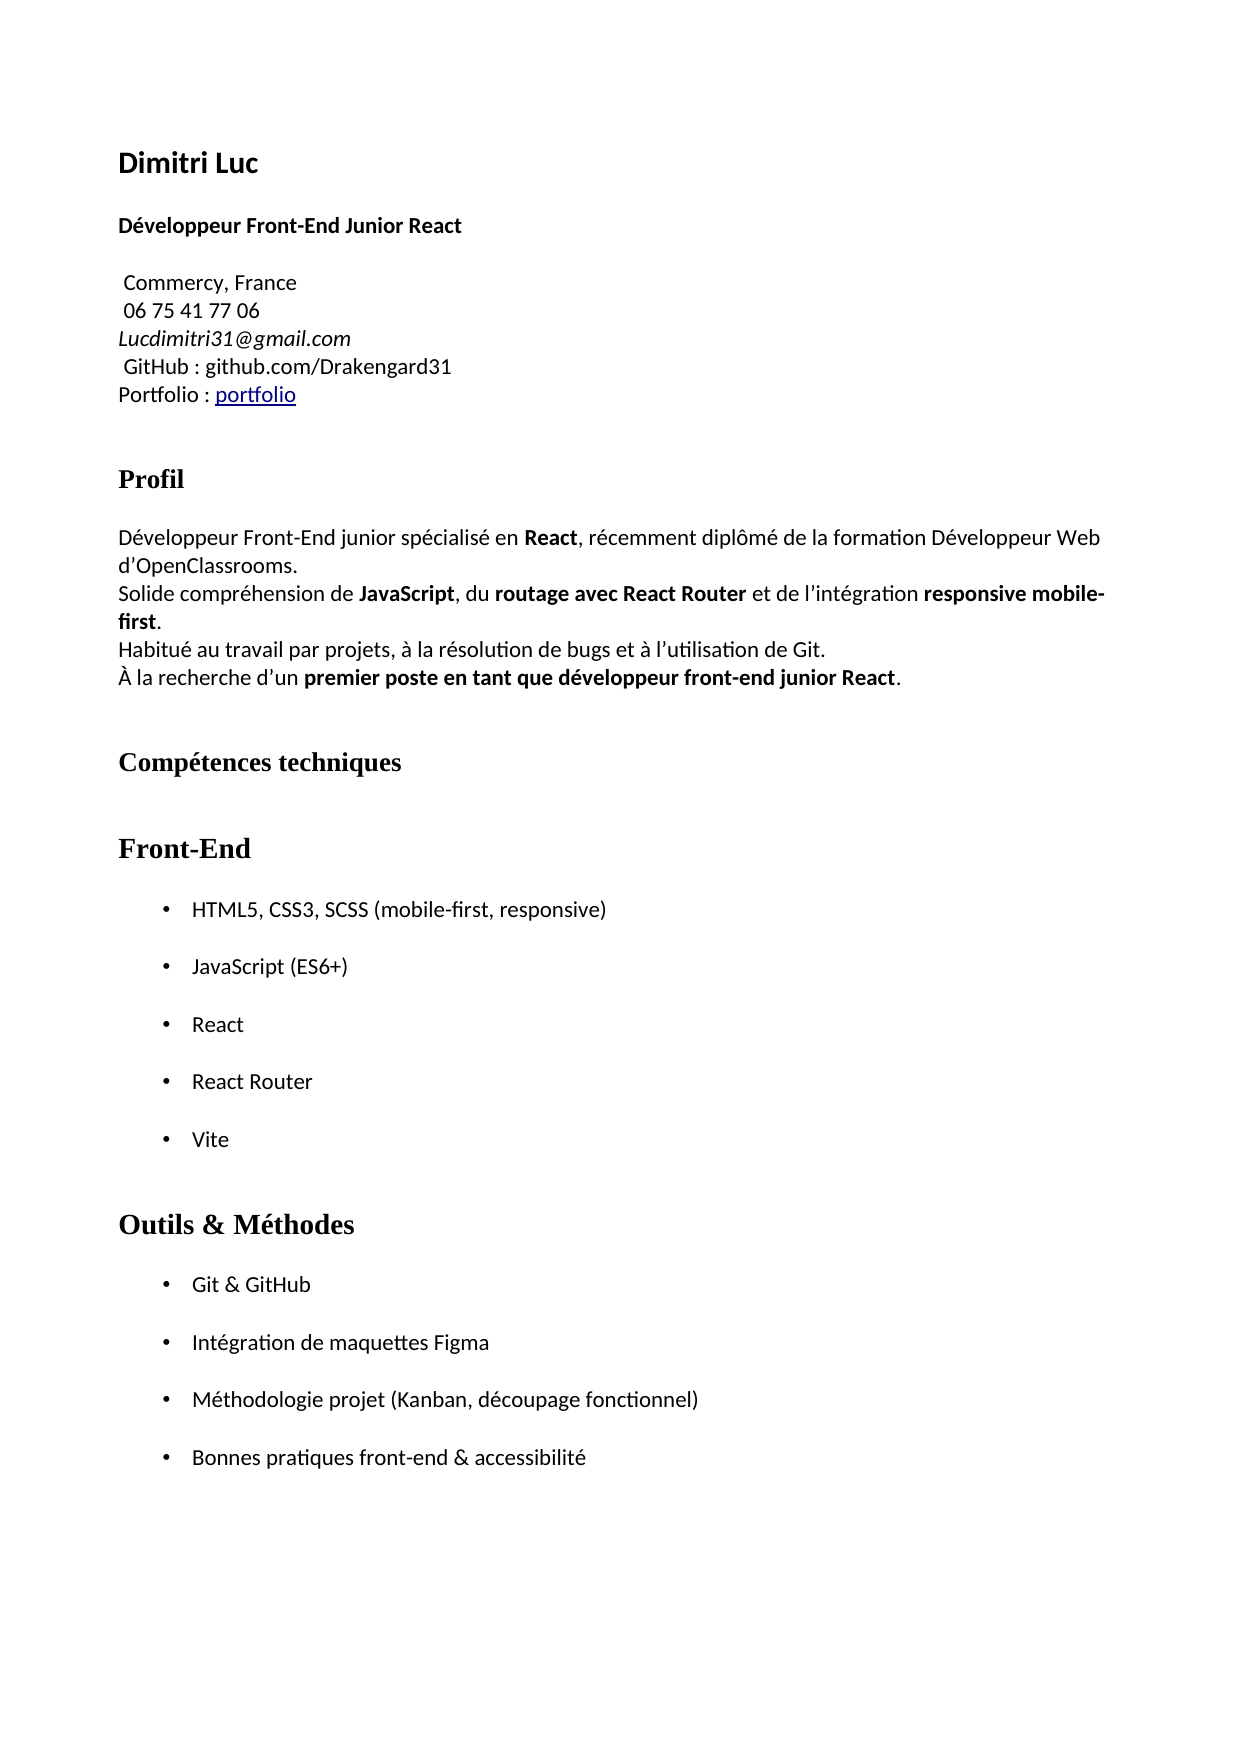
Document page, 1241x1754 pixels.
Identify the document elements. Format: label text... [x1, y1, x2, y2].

list React [162, 1010, 1122, 1038]
list Vite [162, 1125, 1122, 1153]
subtitle Dimitri Luc [118, 143, 1122, 181]
text Développeur Front-End Junior React [118, 211, 1122, 239]
subtitle Compétences techniques [118, 746, 1122, 777]
text Développeur Front-End junior spécialisé en React, récemment diplômé de la formation Développeur Web d’OpenClassrooms. Solide compréhension de JavaScript, du routage avec React Router et de l’intégration responsive mobile-first. Habitué au travail par projets, à la résolution de bugs et à l’utilisation de Git. À la recherche d’un premier poste en tant que développeur front-end junior React. [118, 523, 1122, 692]
list Bonnes pratiques front-end & accessibilité [162, 1443, 1122, 1471]
list HTML5, CSS3, SCSS (mobile-first, responsive) [162, 895, 1122, 923]
list Intégration de maquettes Figma [162, 1328, 1122, 1356]
subtitle Profil [118, 463, 1122, 494]
list Git & GitHub [162, 1270, 1122, 1298]
list JavaScript (ES6+) [162, 952, 1122, 980]
subtitle Outils & Méthodes [118, 1207, 1122, 1241]
subtitle Front-End [118, 832, 1122, 865]
list Méthodologie projet (Kanban, découpage fonctionnel) [162, 1385, 1122, 1413]
list React Router [162, 1067, 1122, 1095]
text Commercy, France 06 75 41 77 06 Lucdimitri31@gmail.com GitHub : github.com/Drakengard31 Portfolio : portfolio [118, 268, 1122, 408]
